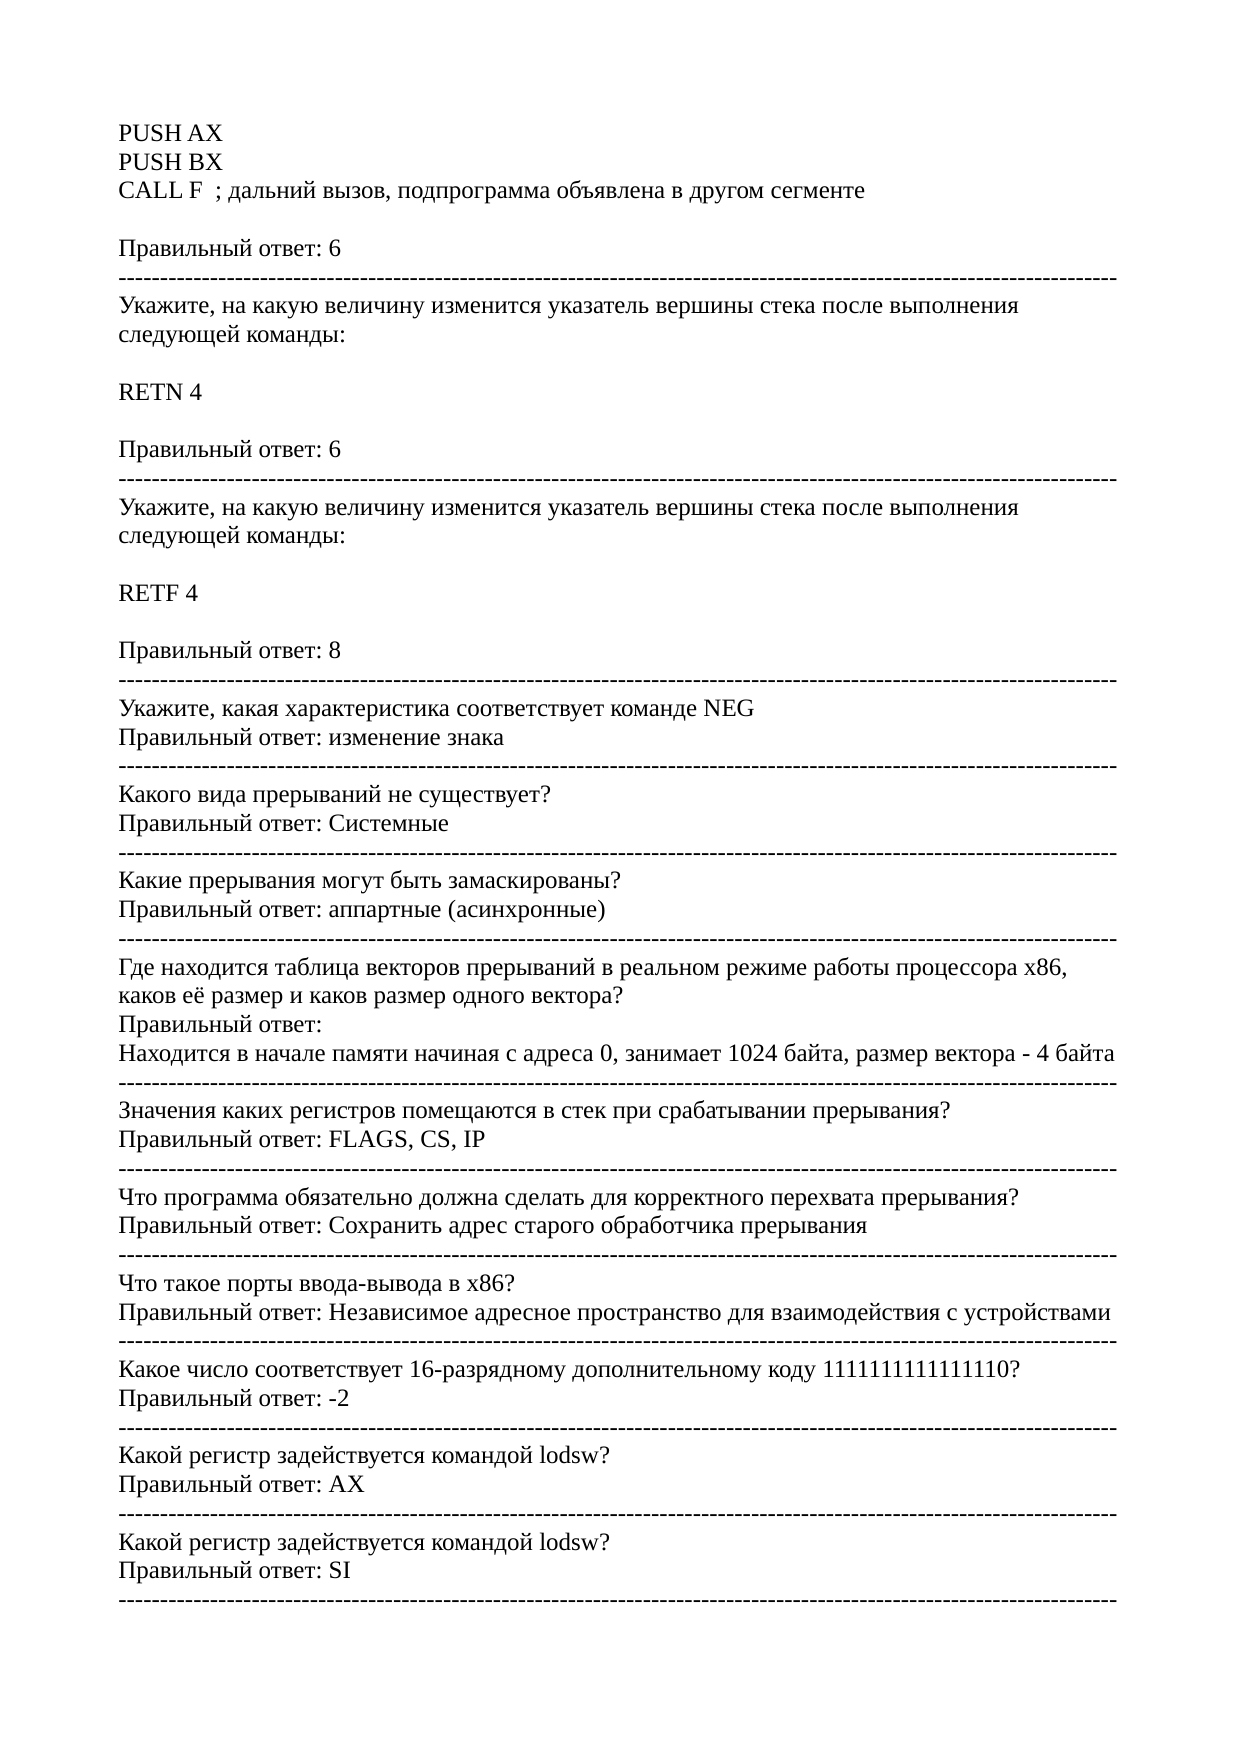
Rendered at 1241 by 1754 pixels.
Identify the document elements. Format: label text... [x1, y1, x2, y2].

text Правильный ответ: [118, 1009, 1122, 1038]
text ------------------------------------------------------------------------------------------------------------------------ [118, 837, 1122, 866]
text RETN 4 [118, 377, 1122, 406]
text Укажите, на какую величину изменится указатель вершины стека после выполнения следующей команды: [118, 492, 1122, 549]
text Какой регистр задействуется командой lodsw? [118, 1441, 1122, 1469]
text ------------------------------------------------------------------------------------------------------------------------ [118, 923, 1122, 952]
text ------------------------------------------------------------------------------------------------------------------------ [118, 262, 1122, 291]
text ------------------------------------------------------------------------------------------------------------------------ [118, 751, 1122, 779]
text Правильный ответ: AX [118, 1469, 1122, 1498]
text ------------------------------------------------------------------------------------------------------------------------ [118, 1326, 1122, 1354]
text ------------------------------------------------------------------------------------------------------------------------ [118, 664, 1122, 693]
text ------------------------------------------------------------------------------------------------------------------------ [118, 1412, 1122, 1441]
text Правильный ответ: 6 [118, 233, 1122, 262]
text Где находится таблица векторов прерываний в реальном режиме работы процессора x86, каков её размер и каков размер одного вектора? [118, 952, 1122, 1009]
text RETF 4 [118, 578, 1122, 607]
text ------------------------------------------------------------------------------------------------------------------------ [118, 1153, 1122, 1182]
text Укажите, какая характеристика соответствует команде NEG [118, 693, 1122, 722]
text Какой регистр задействуется командой lodsw? [118, 1527, 1122, 1556]
text Правильный ответ: Системные [118, 808, 1122, 837]
text ------------------------------------------------------------------------------------------------------------------------ [118, 1239, 1122, 1268]
text Какие прерывания могут быть замаскированы? [118, 866, 1122, 894]
text Какое число соответствует 16-разрядному дополнительному коду 1111111111111110? [118, 1354, 1122, 1383]
text Правильный ответ: аппартные (асинхронные) [118, 894, 1122, 923]
text Правильный ответ: Сохранить адрес старого обработчика прерывания [118, 1211, 1122, 1239]
text PUSH BX [118, 147, 1122, 176]
text CALL F ; дальний вызов, подпрограмма объявлена в другом сегменте [118, 176, 1122, 204]
text ------------------------------------------------------------------------------------------------------------------------ [118, 463, 1122, 492]
text ------------------------------------------------------------------------------------------------------------------------ [118, 1584, 1122, 1613]
text Укажите, на какую величину изменится указатель вершины стека после выполнения следующей команды: [118, 291, 1122, 348]
text Находится в начале памяти начиная с адреса 0, занимает 1024 байта, размер вектора - 4 байта [118, 1038, 1122, 1067]
text Правильный ответ: -2 [118, 1383, 1122, 1412]
text ------------------------------------------------------------------------------------------------------------------------ [118, 1067, 1122, 1096]
text Что программа обязательно должна сделать для корректного перехвата прерывания? [118, 1182, 1122, 1211]
text Какого вида прерываний не существует? [118, 779, 1122, 808]
text Значения каких регистров помещаются в стек при срабатывании прерывания? [118, 1096, 1122, 1124]
text Правильный ответ: изменение знака [118, 722, 1122, 751]
text Правильный ответ: SI [118, 1556, 1122, 1584]
text ------------------------------------------------------------------------------------------------------------------------ [118, 1498, 1122, 1527]
text Что такое порты ввода-вывода в x86? [118, 1268, 1122, 1297]
text Правильный ответ: FLAGS, CS, IP [118, 1124, 1122, 1153]
text PUSH AX [118, 118, 1122, 147]
text Правильный ответ: 8 [118, 636, 1122, 664]
text Правильный ответ: 6 [118, 434, 1122, 463]
text Правильный ответ: Независимое адресное пространство для взаимодействия с устройствами [118, 1297, 1122, 1326]
